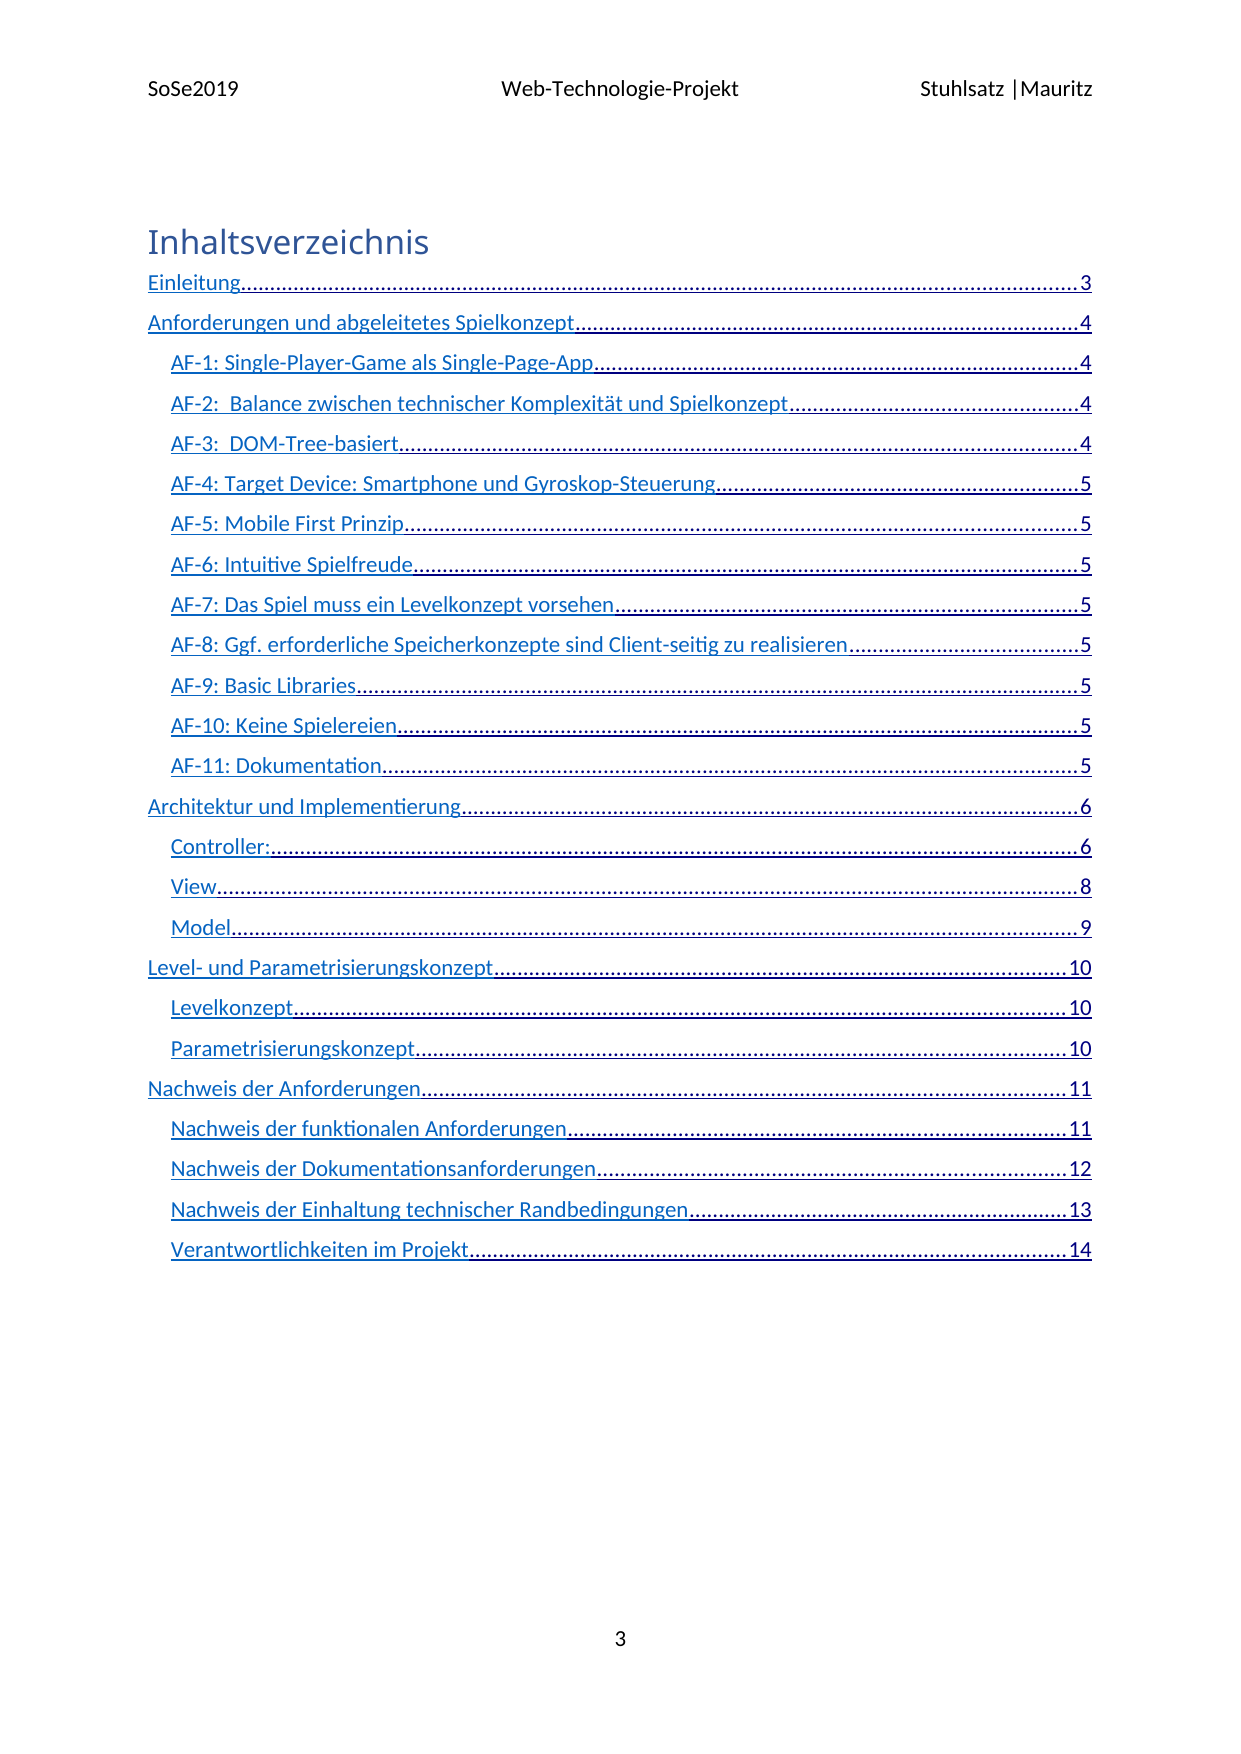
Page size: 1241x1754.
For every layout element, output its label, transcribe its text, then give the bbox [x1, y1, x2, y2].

text Model 9 [171, 913, 1093, 941]
text AF-11: Dokumentation 5 [171, 751, 1093, 779]
text AF-1: Single-Player-Game als Single-Page-App 4 [171, 348, 1093, 376]
text AF-6: Intuitive Spielfreude 5 [171, 550, 1093, 578]
text View 8 [171, 872, 1093, 900]
text Anforderungen und abgeleitetes Spielkonzept 4 [148, 308, 1093, 336]
text Nachweis der Dokumentationsanforderungen 12 [171, 1154, 1093, 1183]
text AF-2: Balance zwischen technischer Komplexität und Spielkonzept 4 [171, 389, 1093, 417]
text Nachweis der Einhaltung technischer Randbedingungen 13 [171, 1195, 1093, 1223]
text Level- und Parametrisierungskonzept 10 [148, 953, 1093, 981]
text Verantwortlichkeiten im Projekt 14 [171, 1235, 1093, 1263]
text Controller: 6 [171, 832, 1093, 860]
text AF-4: Target Device: Smartphone und Gyroskop-Steuerung 5 [171, 469, 1093, 497]
text Architektur und Implementierung 6 [148, 792, 1093, 820]
text AF-8: Ggf. erforderliche Speicherkonzepte sind Client-seitig zu realisieren 5 [171, 631, 1093, 658]
text Inhaltsverzeichnis [148, 219, 1093, 264]
text AF-5: Mobile First Prinzip 5 [171, 509, 1093, 538]
text AF-3: DOM-Tree-basiert 4 [171, 429, 1093, 457]
text Parametrisierungskonzept 10 [171, 1034, 1093, 1062]
text Einleitung 3 [148, 268, 1093, 296]
text Nachweis der Anforderungen 11 [148, 1074, 1093, 1102]
text AF-9: Basic Libraries 5 [171, 671, 1093, 699]
text AF-7: Das Spiel muss ein Levelkonzept vorsehen 5 [171, 590, 1093, 618]
text Nachweis der funktionalen Anforderungen 11 [171, 1114, 1093, 1142]
text Levelkonzept 10 [171, 993, 1093, 1021]
text AF-10: Keine Spielereien 5 [171, 711, 1093, 739]
